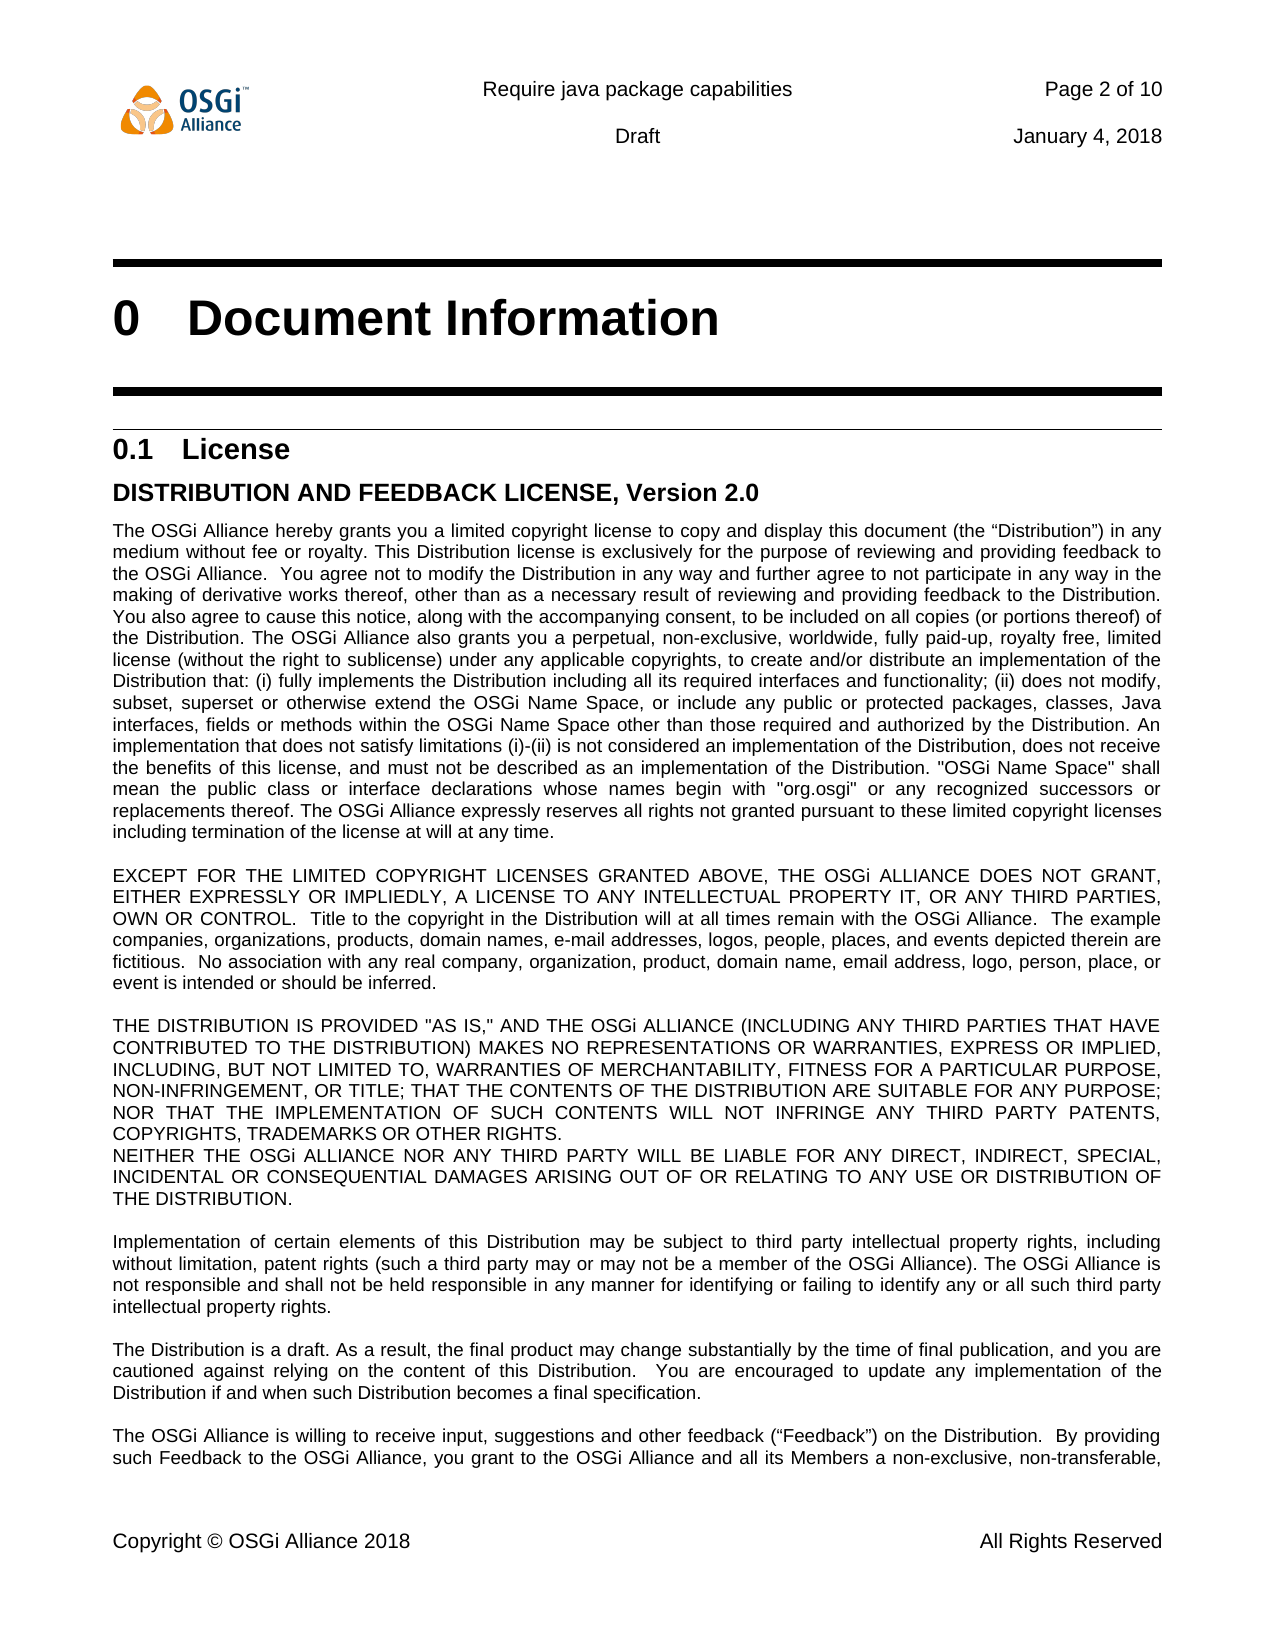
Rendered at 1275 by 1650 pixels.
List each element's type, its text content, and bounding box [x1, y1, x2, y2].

text Implementation of certain elements of this Distribution may be subject to third party intellectual property rights, including without limitation, patent rights (such a third party may or may not be a member of the OSGi Alliance). The OSGi Alliance is not responsible and shall not be held responsible in any manner for identifying or failing to identify any or all such third party intellectual property rights. [112, 1231, 1162, 1317]
text The Distribution is a draft. As a result, the final product may change substantially by the time of final publication, and you are cautioned against relying on the content of this Distribution. You are encouraged to update any implementation of the Distribution if and when such Distribution becomes a final specification. [112, 1339, 1162, 1403]
text The OSGi Alliance is willing to receive input, suggestions and other feedback (“Feedback”) on the Distribution. By providing such Feedback to the OSGi Alliance, you grant to the OSGi Alliance and all its Members a non-exclusive, non-transferable, [112, 1425, 1162, 1468]
picture [113, 78, 257, 142]
subtitle License [112, 430, 1162, 466]
text THE DISTRIBUTION IS PROVIDED "AS IS," AND THE OSGi ALLIANCE (INCLUDING ANY THIRD PARTIES THAT HAVE CONTRIBUTED TO THE DISTRIBUTION) MAKES NO REPRESENTATIONS OR WARRANTIES, EXPRESS OR IMPLIED, INCLUDING, BUT NOT LIMITED TO, WARRANTIES OF MERCHANTABILITY, FITNESS FOR A PARTICULAR PURPOSE, NON-INFRINGEMENT, OR TITLE; THAT THE CONTENTS OF THE DISTRIBUTION ARE SUITABLE FOR ANY PURPOSE; NOR THAT THE IMPLEMENTATION OF SUCH CONTENTS WILL NOT INFRINGE ANY THIRD PARTY PATENTS, COPYRIGHTS, TRADEMARKS OR OTHER RIGHTS. [112, 1015, 1162, 1145]
subtitle Document Information [112, 260, 1162, 396]
text NEITHER THE OSGi ALLIANCE NOR ANY THIRD PARTY WILL BE LIABLE FOR ANY DIRECT, INDIRECT, SPECIAL, INCIDENTAL OR CONSEQUENTIAL DAMAGES ARISING OUT OF OR RELATING TO ANY USE OR DISTRIBUTION OF THE DISTRIBUTION. [112, 1145, 1162, 1209]
text DISTRIBUTION AND FEEDBACK LICENSE, Version 2.0 [112, 478, 1162, 507]
text EXCEPT FOR THE LIMITED COPYRIGHT LICENSES GRANTED ABOVE, THE OSGi ALLIANCE DOES NOT GRANT, EITHER EXPRESSLY OR IMPLIEDLY, A LICENSE TO ANY INTELLECTUAL PROPERTY IT, OR ANY THIRD PARTIES, OWN OR CONTROL. Title to the copyright in the Distribution will at all times remain with the OSGi Alliance. The example companies, organizations, products, domain names, e-mail addresses, logos, people, places, and events depicted therein are fictitious. No association with any real company, organization, product, domain name, email address, logo, person, place, or event is intended or should be inferred. [112, 864, 1162, 994]
text The OSGi Alliance hereby grants you a limited copyright license to copy and display this document (the “Distribution”) in any medium without fee or royalty. This Distribution license is exclusively for the purpose of reviewing and providing feedback to the OSGi Alliance. You agree not to modify the Distribution in any way and further agree to not participate in any way in the making of derivative works thereof, other than as a necessary result of reviewing and providing feedback to the Distribution. You also agree to cause this notice, along with the accompanying consent, to be included on all copies (or portions thereof) of the Distribution. The OSGi Alliance also grants you a perpetual, non-exclusive, worldwide, fully paid-up, royalty free, limited license (without the right to sublicense) under any applicable copyrights, to create and/or distribute an implementation of the Distribution that: (i) fully implements the Distribution including all its required interfaces and functionality; (ii) does not modify, subset, superset or otherwise extend the OSGi Name Space, or include any public or protected packages, classes, Java interfaces, fields or methods within the OSGi Name Space other than those required and authorized by the Distribution. An implementation that does not satisfy limitations (i)-(ii) is not considered an implementation of the Distribution, does not receive the benefits of this license, and must not be described as an implementation of the Distribution. "OSGi Name Space" shall mean the public class or interface declarations whose names begin with "org.osgi" or any recognized successors or replacements thereof. The OSGi Alliance expressly reserves all rights not granted pursuant to these limited copyright licenses including termination of the license at will at any time. [112, 519, 1162, 843]
